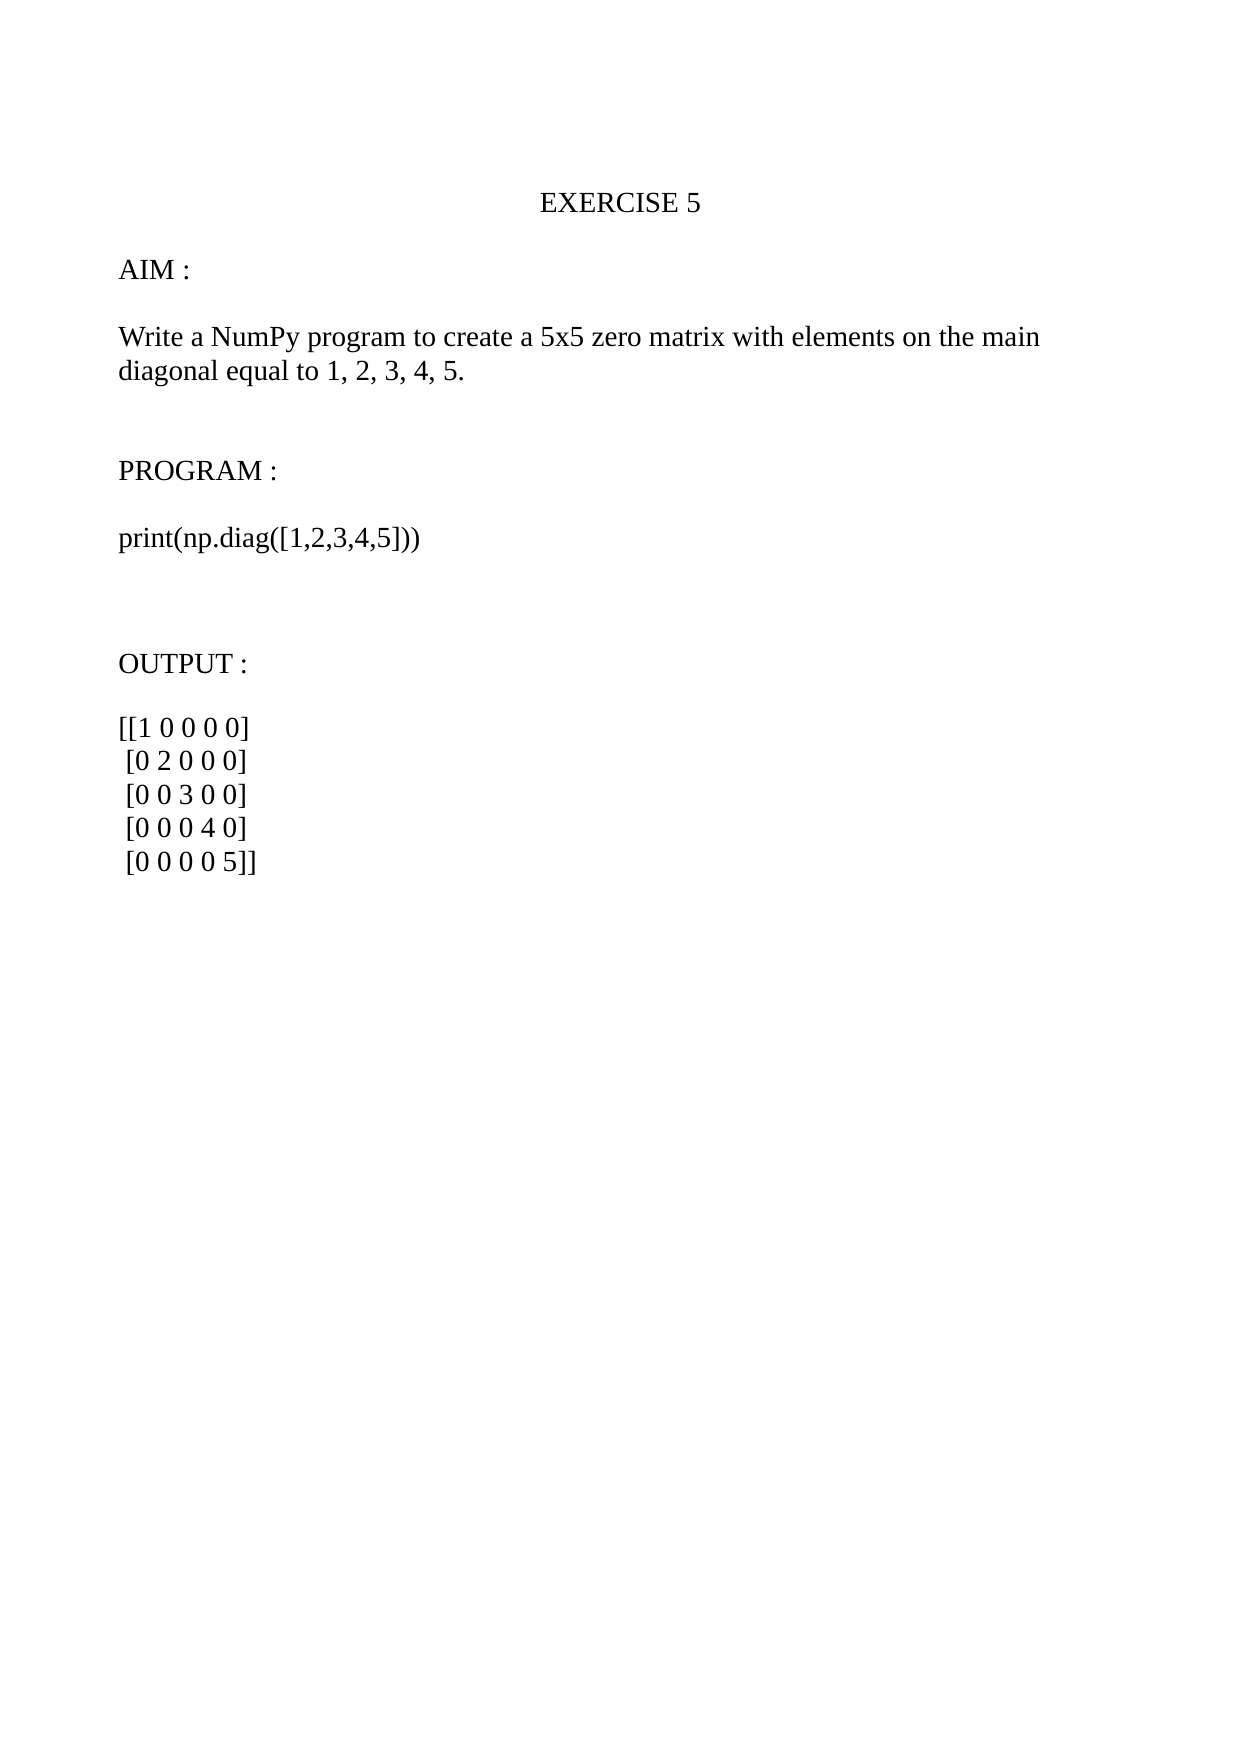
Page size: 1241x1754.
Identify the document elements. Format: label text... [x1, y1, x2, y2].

text Write a NumPy program to create a 5x5 zero matrix with elements on the main diagonal equal to 1, 2, 3, 4, 5. [118, 319, 1122, 386]
text [0 0 3 0 0] [118, 777, 1122, 810]
text PROGRAM : [118, 453, 1122, 487]
text EXERCISE 5 [118, 185, 1122, 219]
text AIM : [118, 252, 1122, 286]
text print(np.diag([1,2,3,4,5])) [118, 521, 1122, 554]
text [[1 0 0 0 0] [118, 710, 1122, 743]
text OUTPUT : [118, 647, 1122, 680]
text [0 0 0 0 5]] [118, 844, 1122, 877]
text [0 2 0 0 0] [118, 743, 1122, 777]
text [0 0 0 4 0] [118, 810, 1122, 844]
